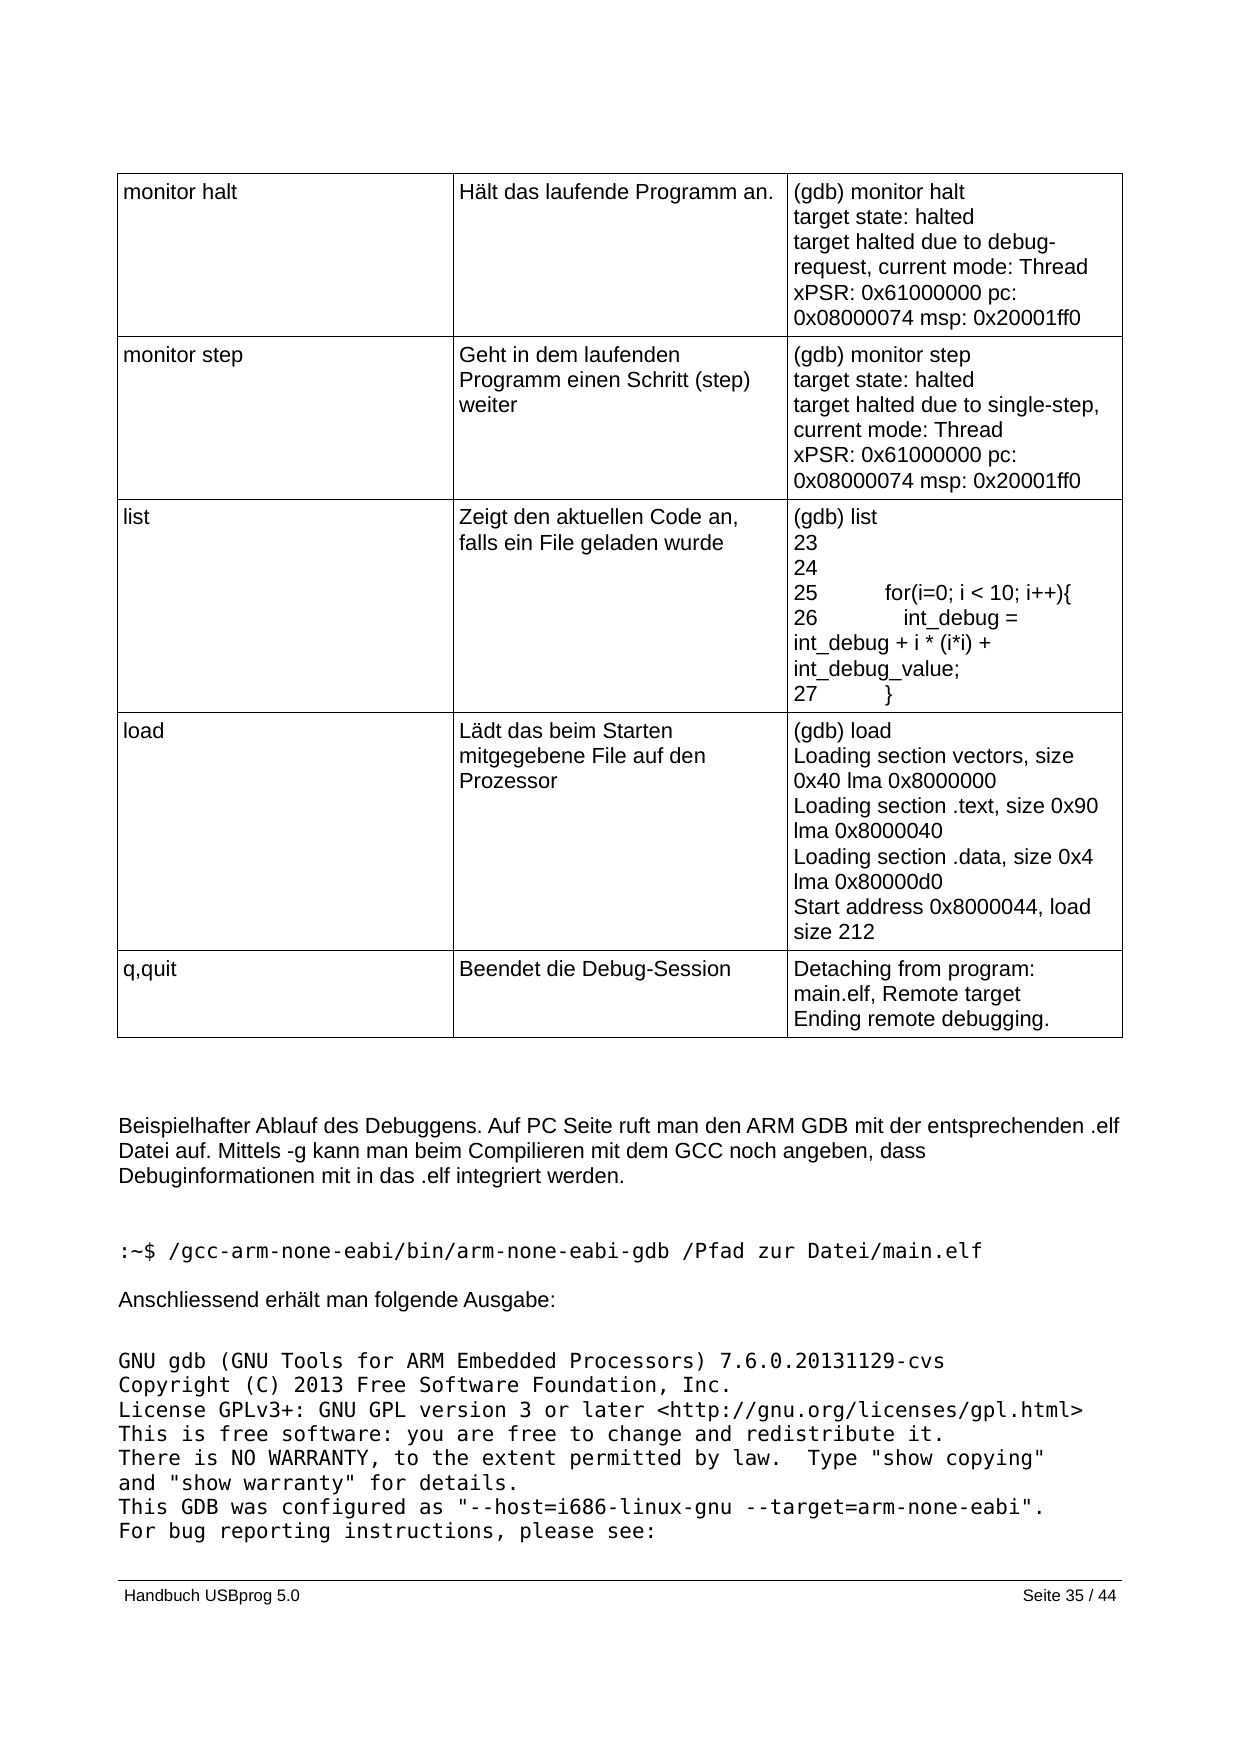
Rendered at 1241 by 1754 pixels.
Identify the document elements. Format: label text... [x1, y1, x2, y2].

table_cell (gdb) monitor halt target state: halted target halted due to debug-request, current mode: Thread xPSR: 0x61000000 pc: 0x08000074 msp: 0x20001ff0 [788, 174, 1122, 336]
table_cell Beendet die Debug-Session [454, 951, 787, 1037]
text For bug reporting instructions, please see: [118, 1519, 1122, 1543]
text Beispielhafter Ablauf des Debuggens. Auf PC Seite ruft man den ARM GDB mit der entsprechenden .elf Datei auf. Mittels -g kann man beim Compilieren mit dem GCC noch angeben, dass Debuginformationen mit in das .elf integriert werden. [118, 1113, 1122, 1188]
table_cell Lädt das beim Starten mitgegebene File auf den Prozessor [454, 713, 787, 950]
text License GPLv3+: GNU GPL version 3 or later <http://gnu.org/licenses/gpl.html> [118, 1398, 1122, 1422]
table_cell load [118, 713, 453, 950]
table_cell list [118, 500, 453, 712]
table_cell Zeigt den aktuellen Code an, falls ein File geladen wurde [454, 500, 787, 712]
text GNU gdb (GNU Tools for ARM Embedded Processors) 7.6.0.20131129-cvs [118, 1349, 1122, 1373]
table_cell Geht in dem laufenden Programm einen Schritt (step) weiter [454, 337, 787, 498]
text :~$ /gcc-arm-none-eabi/bin/arm-none-eabi-gdb /Pfad zur Datei/main.elf [118, 1239, 1122, 1263]
table_cell monitor halt [118, 174, 453, 336]
text and "show warranty" for details. [118, 1471, 1122, 1495]
text There is NO WARRANTY, to the extent permitted by law. Type "show copying" [118, 1446, 1122, 1471]
text Anschliessend erhält man folgende Ausgabe: [118, 1287, 1122, 1312]
text This is free software: you are free to change and redistribute it. [118, 1422, 1122, 1446]
table_cell Detaching from program: main.elf, Remote target Ending remote debugging. [788, 951, 1122, 1037]
text Copyright (C) 2013 Free Software Foundation, Inc. [118, 1373, 1122, 1398]
table_cell (gdb) monitor step target state: halted target halted due to single-step, current mode: Thread xPSR: 0x61000000 pc: 0x08000074 msp: 0x20001ff0 [788, 337, 1122, 498]
table_cell (gdb) list 23 24 25 for(i=0; i < 10; i++){ 26 int_debug = int_debug + i * (i*i) + int_debug_value; 27 } [788, 500, 1122, 712]
table_cell (gdb) load Loading section vectors, size 0x40 lma 0x8000000 Loading section .text, size 0x90 lma 0x8000040 Loading section .data, size 0x4 lma 0x80000d0 Start address 0x8000044, load size 212 [788, 713, 1122, 950]
table_cell Hält das laufende Programm an. [454, 174, 787, 336]
text This GDB was configured as "--host=i686-linux-gnu --target=arm-none-eabi". [118, 1495, 1122, 1519]
table_cell monitor step [118, 337, 453, 498]
table_cell q,quit [118, 951, 453, 1037]
